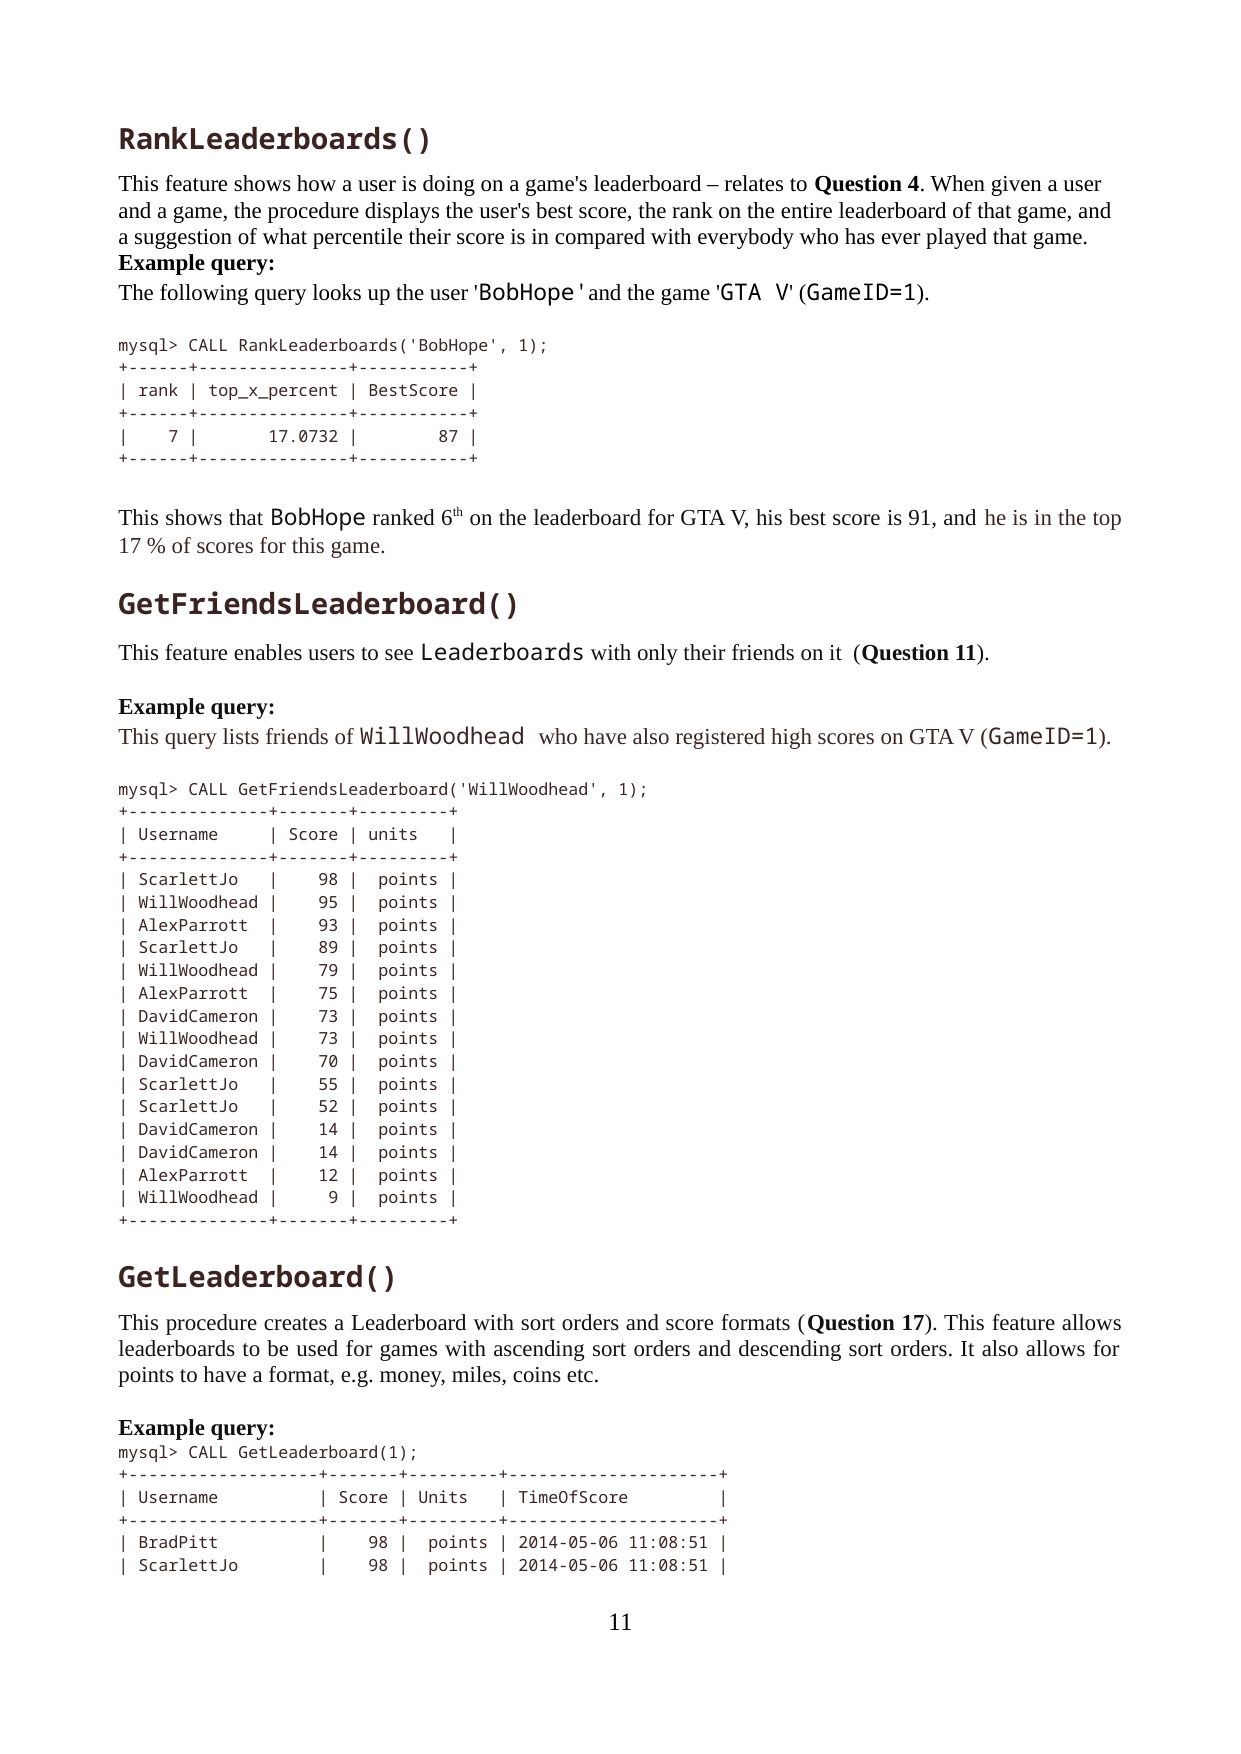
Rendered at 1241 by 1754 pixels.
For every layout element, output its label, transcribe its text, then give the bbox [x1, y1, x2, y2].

text +--------------+-------+---------+ [118, 845, 1122, 868]
text | DavidCameron | 73 | points | [118, 1004, 1122, 1027]
text mysql> CALL GetLeaderboard(1); [118, 1440, 1122, 1463]
text | DavidCameron | 14 | points | [118, 1118, 1122, 1141]
subtitle GetLeaderboard() [118, 1256, 1122, 1296]
text +------+---------------+-----------+ [118, 401, 1122, 424]
text +-------------------+-------+---------+---------------------+ [118, 1463, 1122, 1486]
text | ScarlettJo | 98 | points | 2014-05-06 11:08:51 | [118, 1554, 1122, 1577]
text | WillWoodhead | 73 | points | [118, 1027, 1122, 1050]
text | AlexParrott | 75 | points | [118, 982, 1122, 1004]
text | BradPitt | 98 | points | 2014-05-06 11:08:51 | [118, 1531, 1122, 1554]
text | Username | Score | units | [118, 823, 1122, 845]
text This feature enables users to see Leaderboards with only their friends on it (Question 11). [118, 636, 1122, 667]
text | AlexParrott | 12 | points | [118, 1163, 1122, 1186]
text | ScarlettJo | 89 | points | [118, 936, 1122, 959]
text | Username | Score | Units | TimeOfScore | [118, 1486, 1122, 1508]
text This feature shows how a user is doing on a game's leaderboard – relates to Question 4. When given a user and a game, the procedure displays the user's best score, the rank on the entire leaderboard of that game, and a suggestion of what percentile their score is in compared with everybody who has ever played that game. [118, 170, 1122, 249]
text | WillWoodhead | 9 | points | [118, 1186, 1122, 1209]
text The following query looks up the user 'BobHope'and the game 'GTA V' (GameID=1). [118, 276, 1122, 307]
text +--------------+-------+---------+ [118, 1209, 1122, 1231]
text +------+---------------+-----------+ [118, 356, 1122, 379]
text This query lists friends of WillWoodhead who have also registered high scores on GTA V (GameID=1). [118, 719, 1122, 751]
text | WillWoodhead | 79 | points | [118, 959, 1122, 982]
text Example query: [118, 693, 1122, 719]
text mysql> CALL RankLeaderboards('BobHope', 1); [118, 333, 1122, 356]
text This shows that BobHope ranked 6th on the leaderboard for GTA V, his best score is 91, and he is in the top 17 % of scores for this game. [118, 501, 1122, 558]
text | ScarlettJo | 55 | points | [118, 1072, 1122, 1095]
text +--------------+-------+---------+ [118, 800, 1122, 823]
text | AlexParrott | 93 | points | [118, 913, 1122, 936]
text | DavidCameron | 70 | points | [118, 1050, 1122, 1072]
text mysql> CALL GetFriendsLeaderboard('WillWoodhead', 1); [118, 777, 1122, 800]
text | ScarlettJo | 98 | points | [118, 868, 1122, 891]
text | ScarlettJo | 52 | points | [118, 1095, 1122, 1118]
text This procedure creates a Leaderboard with sort orders and score formats (Question 17). This feature allows leaderboards to be used for games with ascending sort orders and descending sort orders. It also allows for points to have a format, e.g. money, miles, coins etc. [118, 1308, 1122, 1388]
text Example query: [118, 1414, 1122, 1440]
text | WillWoodhead | 95 | points | [118, 891, 1122, 913]
text | DavidCameron | 14 | points | [118, 1141, 1122, 1163]
text | rank | top_x_percent | BestScore | [118, 379, 1122, 401]
text +------+---------------+-----------+ [118, 447, 1122, 469]
subtitle RankLeaderboards() [118, 118, 1122, 158]
text Example query: [118, 249, 1122, 276]
text | 7 | 17.0732 | 87 | [118, 424, 1122, 447]
text +-------------------+-------+---------+---------------------+ [118, 1508, 1122, 1531]
subtitle GetFriendsLeaderboard() [118, 583, 1122, 623]
